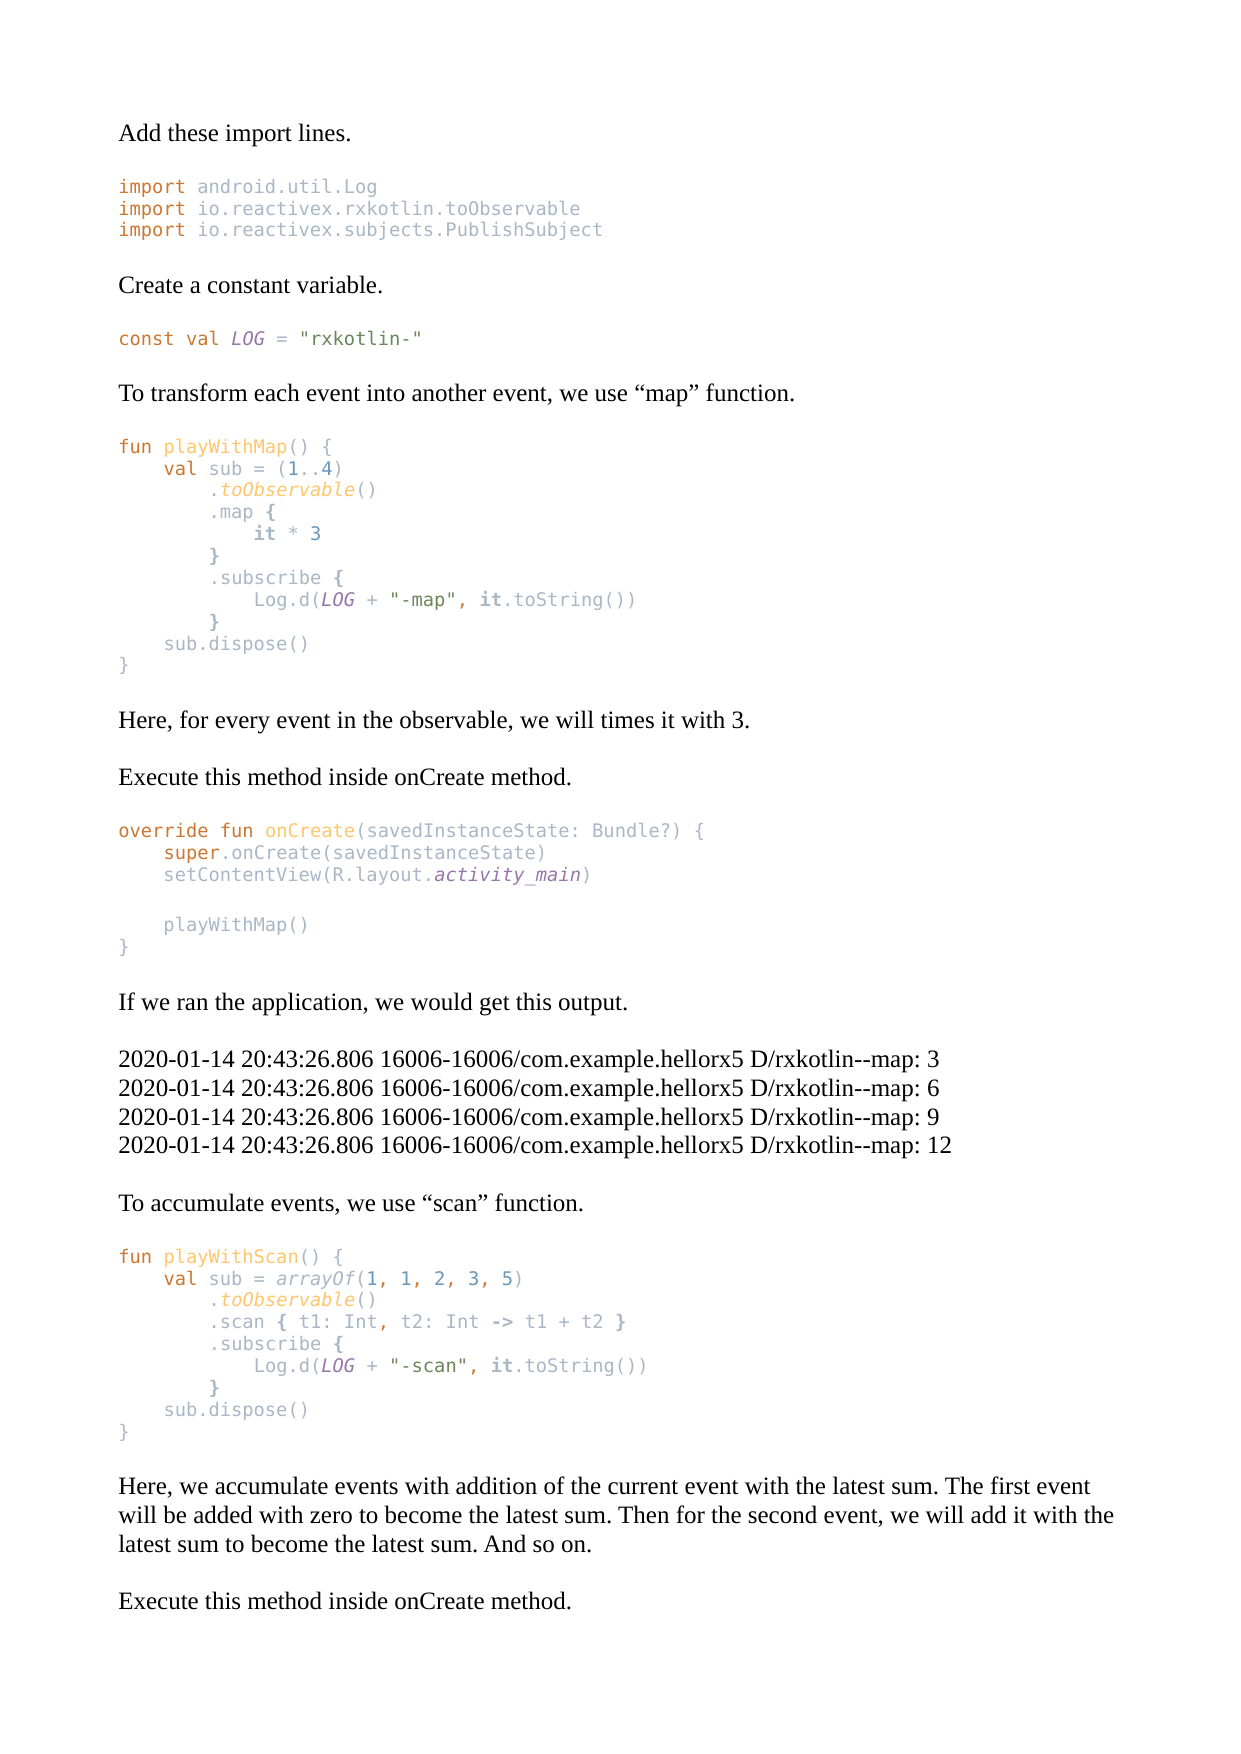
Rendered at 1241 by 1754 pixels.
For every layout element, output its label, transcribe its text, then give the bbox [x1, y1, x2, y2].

text 2020-01-14 20:43:26.806 16006-16006/com.example.hellorx5 D/rxkotlin--map: 3 [118, 1044, 1122, 1073]
text Execute this method inside onCreate method. [118, 1586, 1122, 1615]
text 2020-01-14 20:43:26.806 16006-16006/com.example.hellorx5 D/rxkotlin--map: 12 [118, 1131, 1122, 1159]
text To transform each event into another event, we use “map” function. [118, 378, 1122, 407]
text Execute this method inside onCreate method. [118, 762, 1122, 791]
text Add these import lines. [118, 118, 1122, 147]
text Here, for every event in the observable, we will times it with 3. [118, 705, 1122, 734]
text fun playWithScan() { val sub = arrayOf(1, 1, 2, 3, 5) .toObservable() .scan { t1: Int, t2: Int -> t1 + t2 } .subscribe { Log.d(LOG + "-scan", it.toString()) } sub.dispose() } [118, 1246, 1122, 1442]
text To accumulate events, we use “scan” function. [118, 1188, 1122, 1217]
text 2020-01-14 20:43:26.806 16006-16006/com.example.hellorx5 D/rxkotlin--map: 9 [118, 1102, 1122, 1131]
text const val LOG = "rxkotlin-" [118, 327, 1122, 349]
text If we ran the application, we would get this output. [118, 987, 1122, 1016]
text import android.util.Log import io.reactivex.rxkotlin.toObservable import io.reactivex.subjects.PublishSubject [118, 176, 1122, 241]
text override fun onCreate(savedInstanceState: Bundle?) { super.onCreate(savedInstanceState) setContentView(R.layout.activity_main) playWithMap() } [118, 820, 1122, 958]
text 2020-01-14 20:43:26.806 16006-16006/com.example.hellorx5 D/rxkotlin--map: 6 [118, 1073, 1122, 1102]
text Here, we accumulate events with addition of the current event with the latest sum. The first event will be added with zero to become the latest sum. Then for the second event, we will add it with the latest sum to become the latest sum. And so on. [118, 1471, 1122, 1557]
text fun playWithMap() { val sub = (1..4) .toObservable() .map { it * 3 } .subscribe { Log.d(LOG + "-map", it.toString()) } sub.dispose() } [118, 436, 1122, 676]
text Create a constant variable. [118, 270, 1122, 299]
